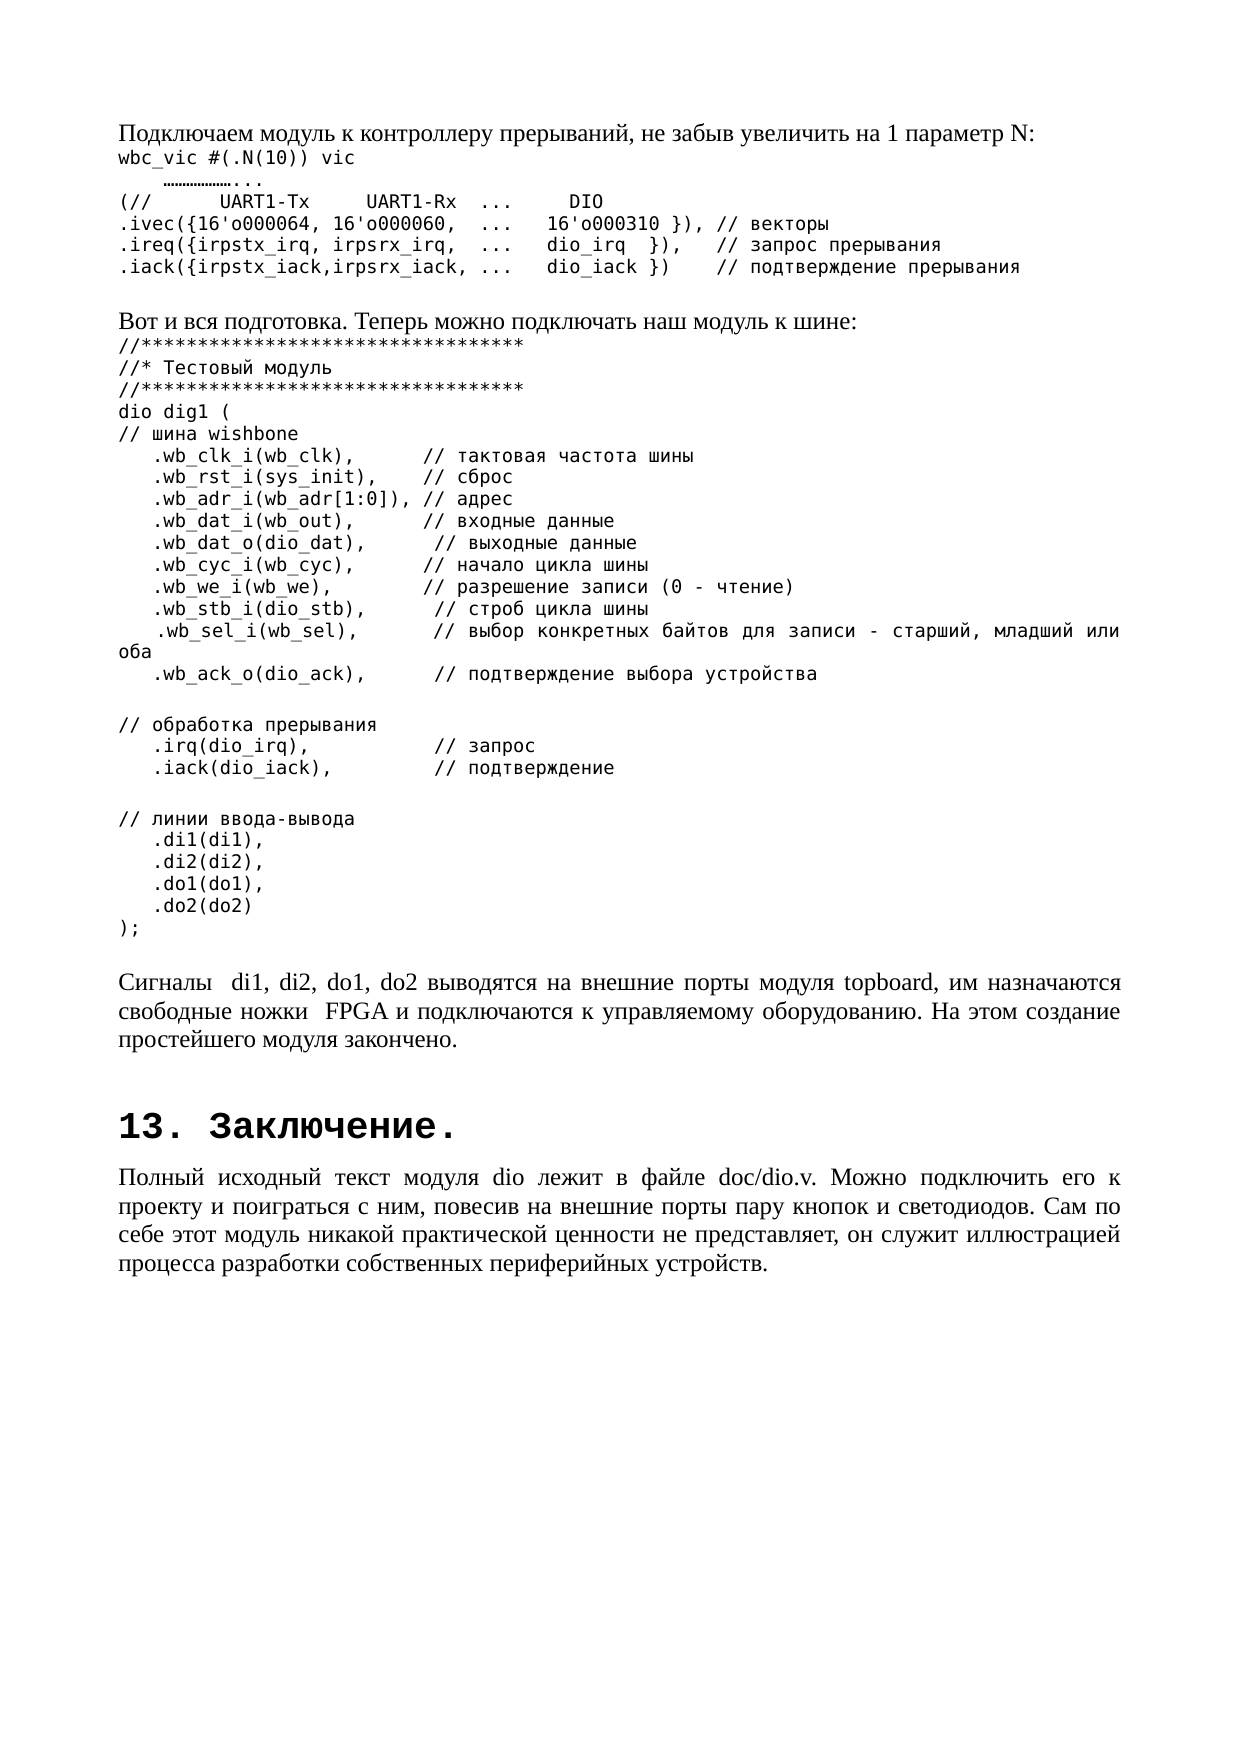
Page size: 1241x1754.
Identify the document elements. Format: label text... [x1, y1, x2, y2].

text .wb_dat_o(dio_dat), // выходные данные [118, 532, 1122, 554]
text .wb_adr_i(wb_adr[1:0]), // адрес [118, 488, 1122, 510]
text wbc_vic #(.N(10)) vic [118, 147, 1122, 169]
text .wb_cyc_i(wb_cyc), // начало цикла шины [118, 554, 1122, 576]
text .irq(dio_irq), // запрос [118, 735, 1122, 757]
subtitle 13. Заключение. [118, 1107, 1122, 1149]
text (// UART1-Tx UART1-Rx ... DIO [118, 191, 1122, 212]
text // обработка прерывания [118, 713, 1122, 735]
text dio dig1 ( [118, 401, 1122, 423]
text Вот и вся подготовка. Теперь можно подключать наш модуль к шине: [118, 306, 1122, 335]
text .do2(do2) [118, 895, 1122, 917]
text Подключаем модуль к контроллеру прерываний, не забыв увеличить на 1 параметр N: [118, 118, 1122, 147]
text //********************************** [118, 335, 1122, 357]
text .wb_sel_i(wb_sel), // выбор конкретных байтов для записи - старший, младший или оба [118, 619, 1122, 663]
text .di1(di1), [118, 829, 1122, 851]
text //********************************** [118, 379, 1122, 401]
text .wb_we_i(wb_we), // разрешение записи (0 - чтение) [118, 576, 1122, 598]
text .iack({irpstx_iack,irpsrx_iack, ... dio_iack }) // подтверждение прерывания [118, 256, 1122, 278]
text .wb_clk_i(wb_clk), // тактовая частота шины [118, 444, 1122, 466]
text Сигналы di1, di2, do1, do2 выводятся на внешние порты модуля topboard, им назначаются свободные ножки FPGA и подключаются к управляемому оборудованию. На этом создание простейшего модуля закончено. [118, 967, 1122, 1053]
text .ivec({16'o000064, 16'o000060, ... 16'o000310 }), // векторы [118, 212, 1122, 234]
text .wb_dat_i(wb_out), // входные данные [118, 510, 1122, 532]
text .di2(di2), [118, 851, 1122, 873]
text Полный исходный текст модуля dio лежит в файле doc/dio.v. Можно подключить его к проекту и поиграться с ним, повесив на внешние порты пару кнопок и светодиодов. Сам по себе этот модуль никакой практической ценности не представляет, он служит иллюстрацией процесса разработки собственных периферийных устройств. [118, 1162, 1122, 1277]
text .iack(dio_iack), // подтверждение [118, 757, 1122, 779]
text // шина wishbone [118, 423, 1122, 444]
text ………………... [118, 169, 1122, 191]
text .wb_rst_i(sys_init), // сброс [118, 466, 1122, 488]
text // линии ввода-вывода [118, 807, 1122, 829]
text //* Тестовый модуль [118, 357, 1122, 379]
text ); [118, 917, 1122, 939]
text .ireq({irpstx_irq, irpsrx_irq, ... dio_irq }), // запрос прерывания [118, 234, 1122, 256]
text .wb_stb_i(dio_stb), // строб цикла шины [118, 598, 1122, 619]
text .wb_ack_o(dio_ack), // подтверждение выбора устройства [118, 663, 1122, 685]
text .do1(do1), [118, 873, 1122, 895]
